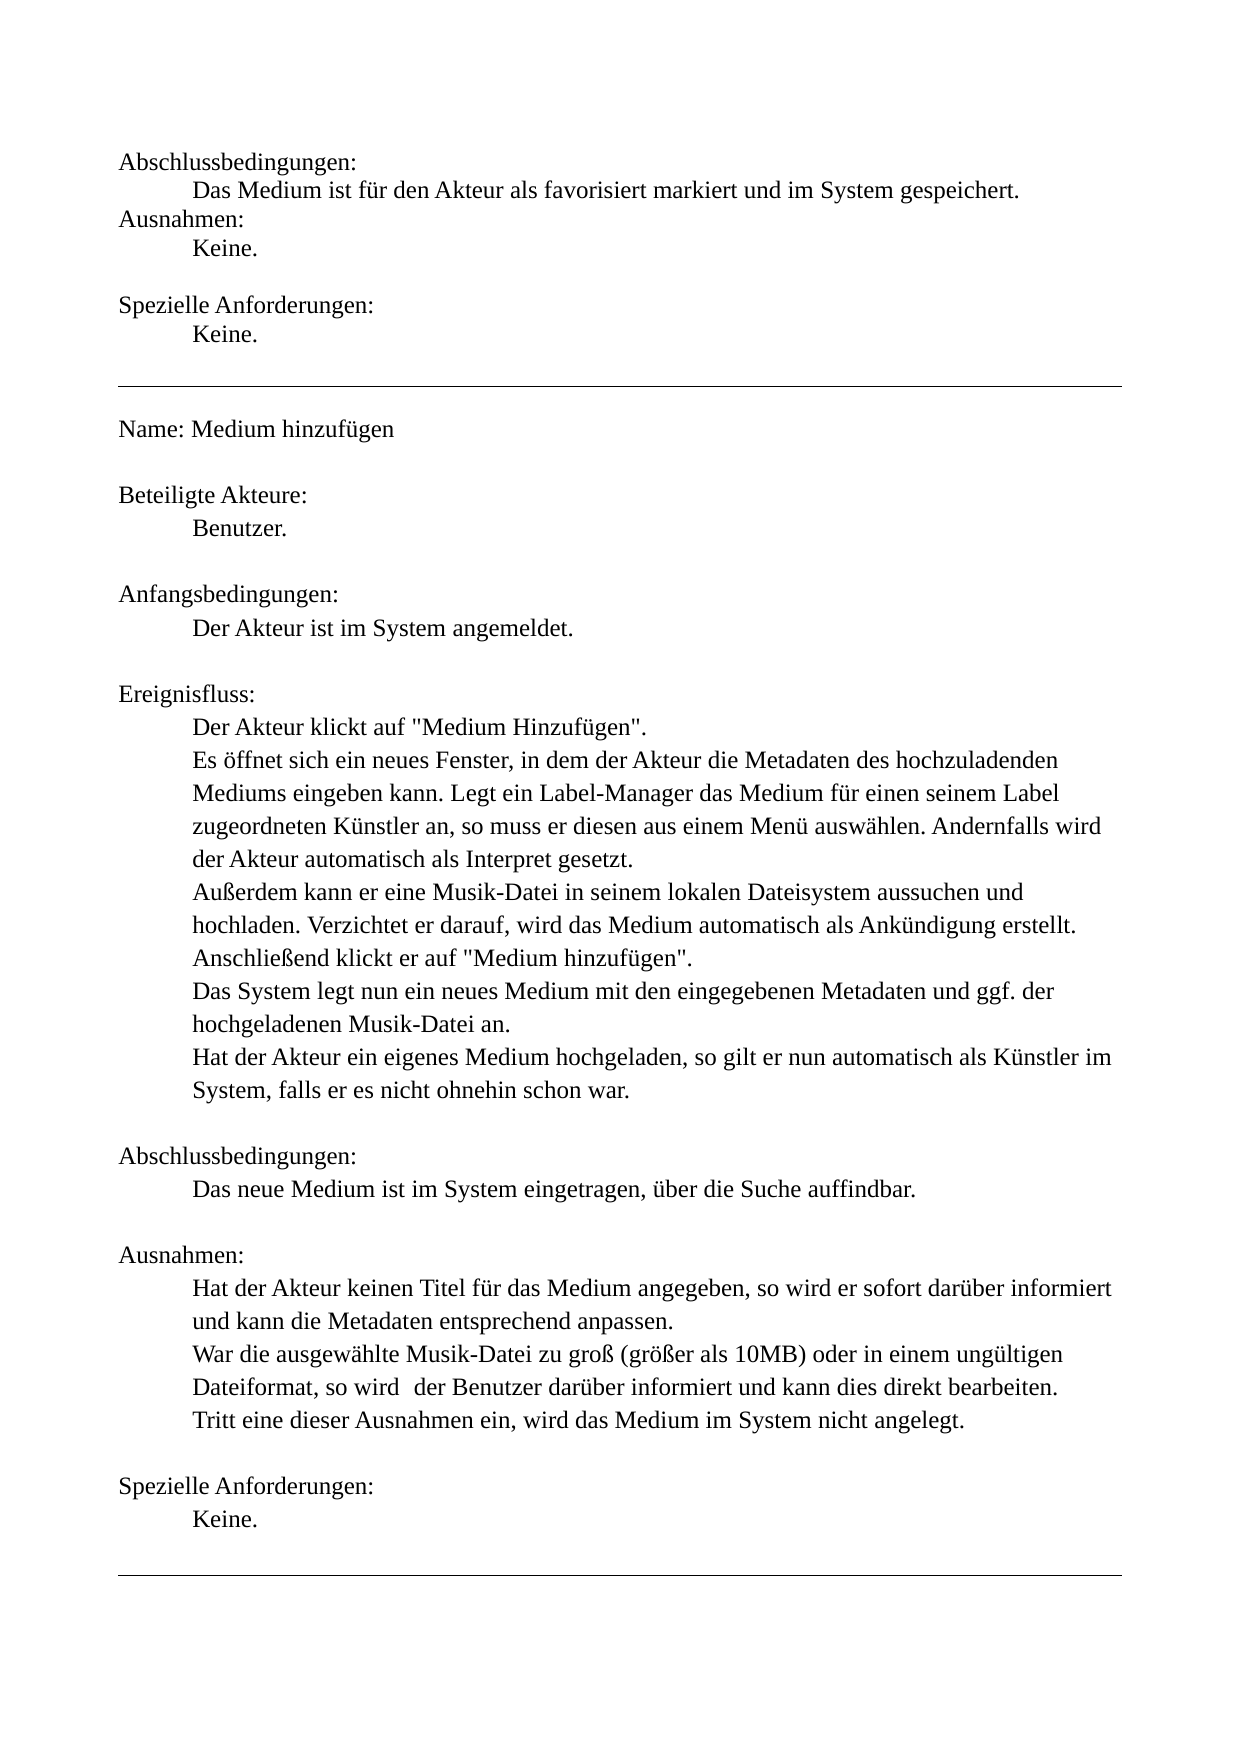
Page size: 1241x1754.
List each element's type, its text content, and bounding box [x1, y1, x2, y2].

text Beteiligte Akteure: [118, 481, 1122, 509]
text Tritt eine dieser Ausnahmen ein, wird das Medium im System nicht angelegt. [118, 1405, 1122, 1434]
text Abschlussbedingungen: [118, 147, 1122, 176]
text Das System legt nun ein neues Medium mit den eingegebenen Metadaten und ggf. der hochgeladenen Musik-Datei an. [118, 976, 1122, 1038]
text Ausnahmen: [118, 1240, 1122, 1269]
text Benutzer. [118, 513, 1122, 542]
text Hat der Akteur ein eigenes Medium hochgeladen, so gilt er nun automatisch als Künstler im System, falls er es nicht ohnehin schon war. [118, 1042, 1122, 1104]
text War die ausgewählte Musik-Datei zu groß (größer als 10MB) oder in einem ungültigen Dateiformat, so wird der Benutzer darüber informiert und kann dies direkt bearbeiten. [118, 1339, 1122, 1401]
text Das neue Medium ist im System eingetragen, über die Suche auffindbar. [118, 1174, 1122, 1203]
text Anfangsbedingungen: [118, 579, 1122, 608]
text Abschlussbedingungen: [118, 1141, 1122, 1170]
text Ausnahmen: [118, 204, 1122, 233]
text Keine. [118, 1504, 1122, 1533]
text Keine. [118, 233, 1122, 262]
text Das Medium ist für den Akteur als favorisiert markiert und im System gespeichert. [118, 176, 1122, 204]
text Ereignisfluss: [118, 679, 1122, 707]
text Der Akteur ist im System angemeldet. [118, 613, 1122, 641]
text Spezielle Anforderungen: [118, 1471, 1122, 1500]
text Name: Medium hinzufügen [118, 414, 1122, 443]
text Anschließend klickt er auf "Medium hinzufügen". [118, 943, 1122, 972]
text Hat der Akteur keinen Titel für das Medium angegeben, so wird er sofort darüber informiert und kann die Metadaten entsprechend anpassen. [118, 1273, 1122, 1335]
text Der Akteur klickt auf "Medium Hinzufügen". [118, 712, 1122, 740]
text Spezielle Anforderungen: [118, 291, 1122, 319]
text Keine. [118, 319, 1122, 348]
text Außerdem kann er eine Musik-Datei in seinem lokalen Dateisystem aussuchen und hochladen. Verzichtet er darauf, wird das Medium automatisch als Ankündigung erstellt. [118, 877, 1122, 938]
text Es öffnet sich ein neues Fenster, in dem der Akteur die Metadaten des hochzuladenden Mediums eingeben kann. Legt ein Label-Manager das Medium für einen seinem Label zugeordneten Künstler an, so muss er diesen aus einem Menü auswählen. Andernfalls wird der Akteur automatisch als Interpret gesetzt. [118, 745, 1122, 872]
